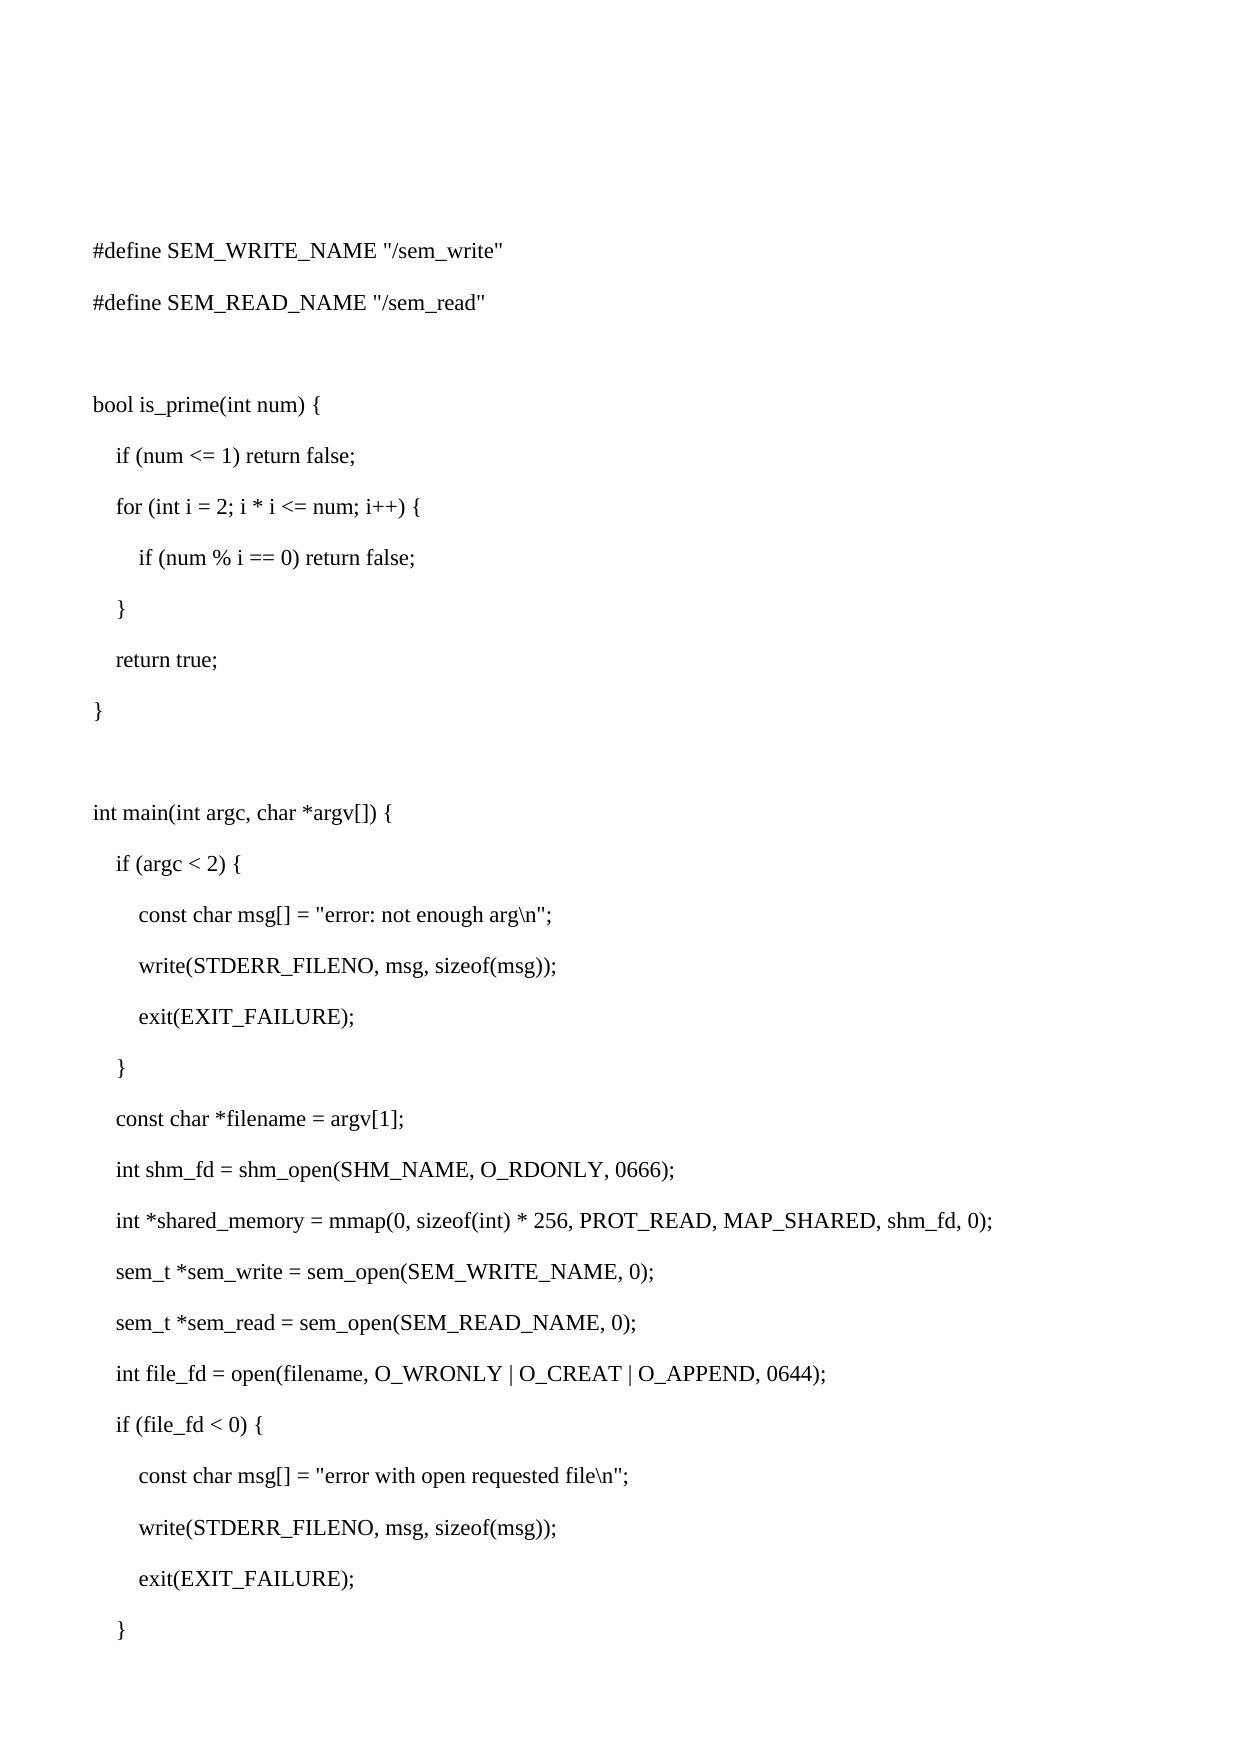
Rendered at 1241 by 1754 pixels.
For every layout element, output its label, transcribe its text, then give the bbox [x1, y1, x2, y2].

text exit(EXIT_FAILURE); [93, 1003, 1147, 1029]
text } [93, 697, 1147, 723]
text const char msg[] = "error with open requested file\n"; [93, 1462, 1147, 1489]
text write(STDERR_FILENO, msg, sizeof(msg)); [93, 952, 1147, 978]
text } [93, 595, 1147, 621]
text int shm_fd = shm_open(SHM_NAME, O_RDONLY, 0666); [93, 1156, 1147, 1183]
text #define SEM_WRITE_NAME "/sem_write" [93, 237, 1147, 264]
text int file_fd = open(filename, O_WRONLY | O_CREAT | O_APPEND, 0644); [93, 1360, 1147, 1387]
text sem_t *sem_write = sem_open(SEM_WRITE_NAME, 0); [93, 1258, 1147, 1285]
text if (argc < 2) { [93, 850, 1147, 876]
text const char msg[] = "error: not enough arg\n"; [93, 901, 1147, 927]
text if (num <= 1) return false; [93, 442, 1147, 468]
text int *shared_memory = mmap(0, sizeof(int) * 256, PROT_READ, MAP_SHARED, shm_fd, 0); [93, 1207, 1147, 1234]
text sem_t *sem_read = sem_open(SEM_READ_NAME, 0); [93, 1309, 1147, 1336]
text if (num % i == 0) return false; [93, 544, 1147, 570]
text int main(int argc, char *argv[]) { [93, 799, 1147, 825]
text #define SEM_READ_NAME "/sem_read" [93, 288, 1147, 315]
text } [93, 1616, 1147, 1642]
text return true; [93, 646, 1147, 672]
text exit(EXIT_FAILURE); [93, 1564, 1147, 1591]
text const char *filename = argv[1]; [93, 1105, 1147, 1132]
text write(STDERR_FILENO, msg, sizeof(msg)); [93, 1513, 1147, 1540]
text bool is_prime(int num) { [93, 391, 1147, 417]
text for (int i = 2; i * i <= num; i++) { [93, 493, 1147, 519]
text if (file_fd < 0) { [93, 1411, 1147, 1438]
text } [93, 1054, 1147, 1081]
